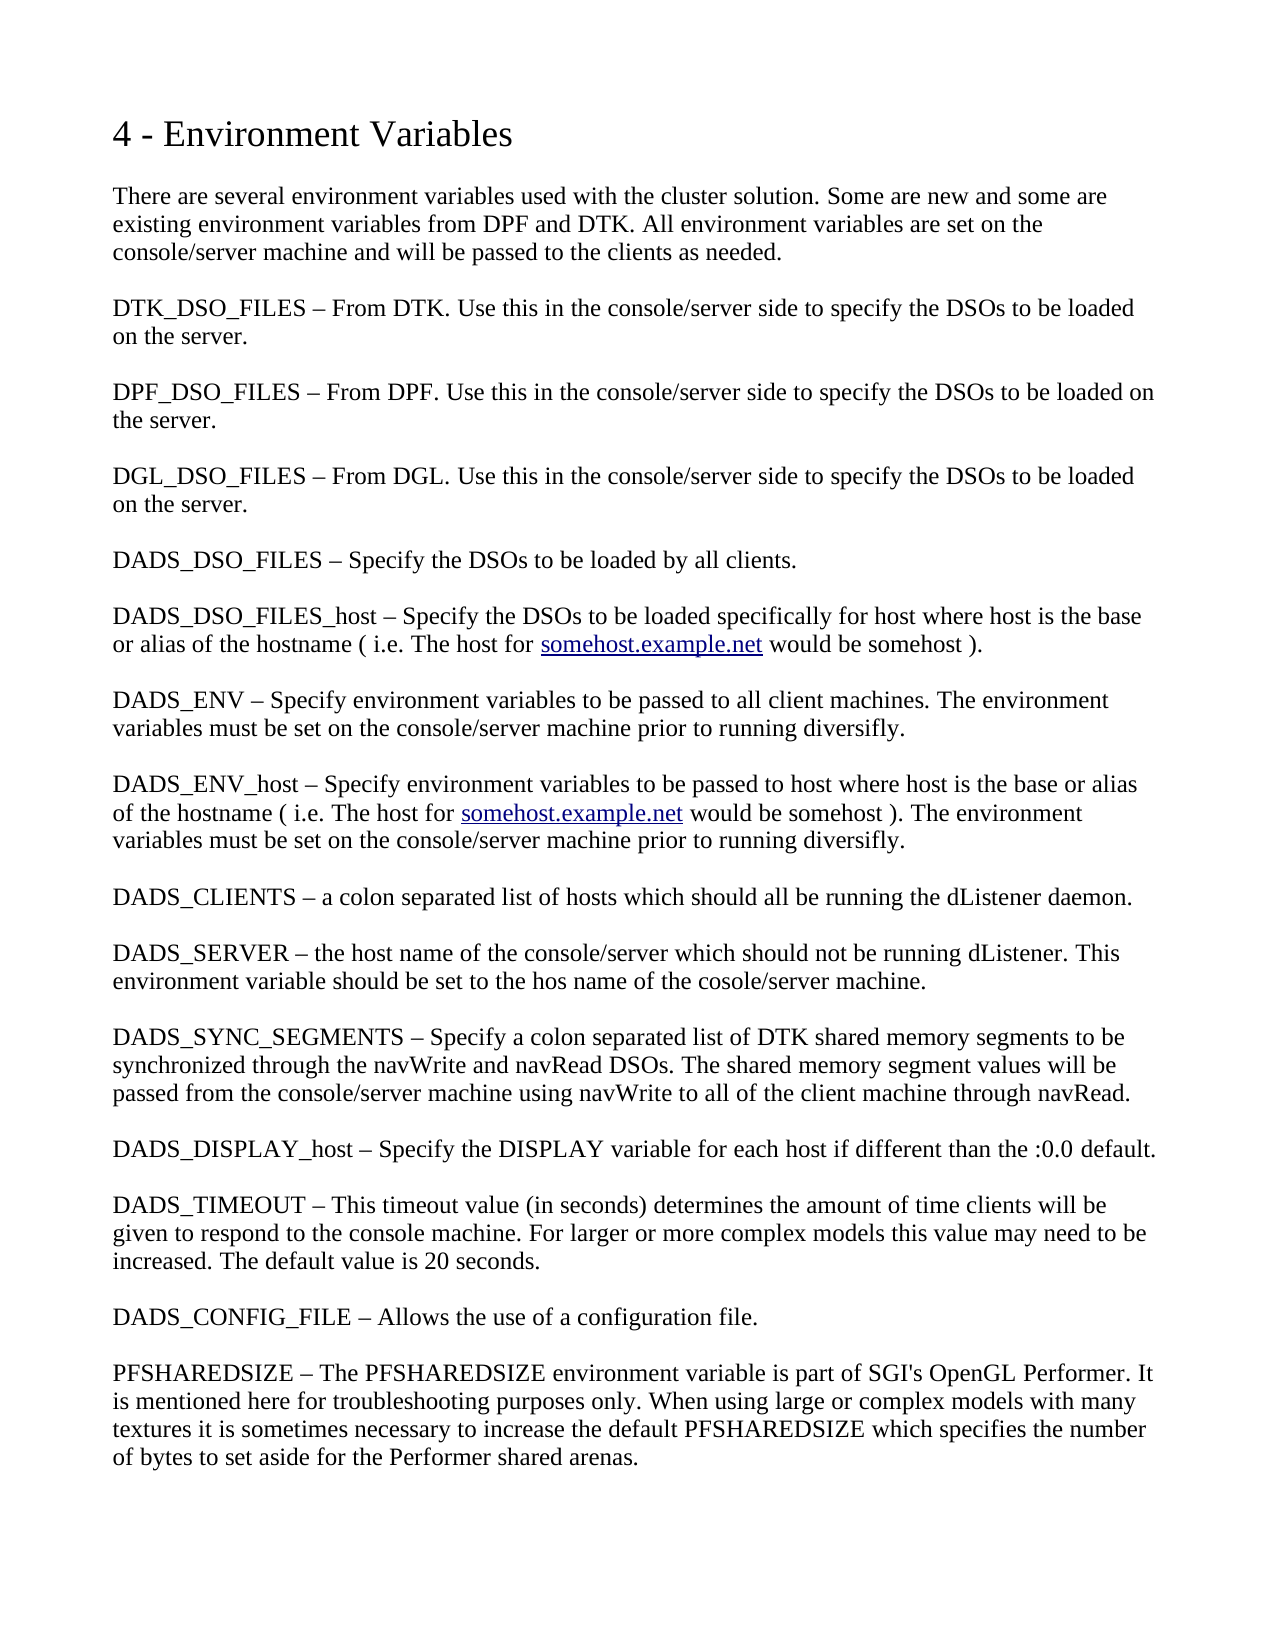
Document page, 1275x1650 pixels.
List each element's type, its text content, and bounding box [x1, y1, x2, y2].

text 4 - Environment Variables [112, 112, 1162, 154]
text DGL_DSO_FILES – From DGL. Use this in the console/server side to specify the DSOs to be loaded on the server. [112, 462, 1162, 518]
text DADS_DSO_FILES – Specify the DSOs to be loaded by all clients. [112, 546, 1162, 574]
text PFSHAREDSIZE – The PFSHAREDSIZE environment variable is part of SGI's OpenGL Performer. It is mentioned here for troubleshooting purposes only. When using large or complex models with many textures it is sometimes necessary to increase the default PFSHAREDSIZE which specifies the number of bytes to set aside for the Performer shared arenas. [112, 1359, 1162, 1471]
text DADS_DISPLAY_host – Specify the DISPLAY variable for each host if different than the :0.0 default. [112, 1135, 1162, 1163]
text DTK_DSO_FILES – From DTK. Use this in the console/server side to specify the DSOs to be loaded on the server. [112, 294, 1162, 350]
text DADS_CONFIG_FILE – Allows the use of a configuration file. [112, 1303, 1162, 1331]
text DADS_SYNC_SEGMENTS – Specify a colon separated list of DTK shared memory segments to be synchronized through the navWrite and navRead DSOs. The shared memory segment values will be passed from the console/server machine using navWrite to all of the client machine through navRead. [112, 1023, 1162, 1107]
text DADS_DSO_FILES_host – Specify the DSOs to be loaded specifically for host where host is the base or alias of the hostname ( i.e. The host for somehost.example.net would be somehost ). [112, 602, 1162, 658]
text DADS_ENV – Specify environment variables to be passed to all client machines. The environment variables must be set on the console/server machine prior to running diversifly. [112, 686, 1162, 742]
text There are several environment variables used with the cluster solution. Some are new and some are existing environment variables from DPF and DTK. All environment variables are set on the console/server machine and will be passed to the clients as needed. [112, 182, 1162, 266]
text DADS_CLIENTS – a colon separated list of hosts which should all be running the dListener daemon. [112, 882, 1162, 911]
text DADS_TIMEOUT – This timeout value (in seconds) determines the amount of time clients will be given to respond to the console machine. For larger or more complex models this value may need to be increased. The default value is 20 seconds. [112, 1191, 1162, 1275]
text DPF_DSO_FILES – From DPF. Use this in the console/server side to specify the DSOs to be loaded on the server. [112, 378, 1162, 434]
text DADS_ENV_host – Specify environment variables to be passed to host where host is the base or alias of the hostname ( i.e. The host for somehost.example.net would be somehost ). The environment variables must be set on the console/server machine prior to running diversifly. [112, 770, 1162, 854]
text DADS_SERVER – the host name of the console/server which should not be running dListener. This environment variable should be set to the hos name of the cosole/server machine. [112, 938, 1162, 994]
